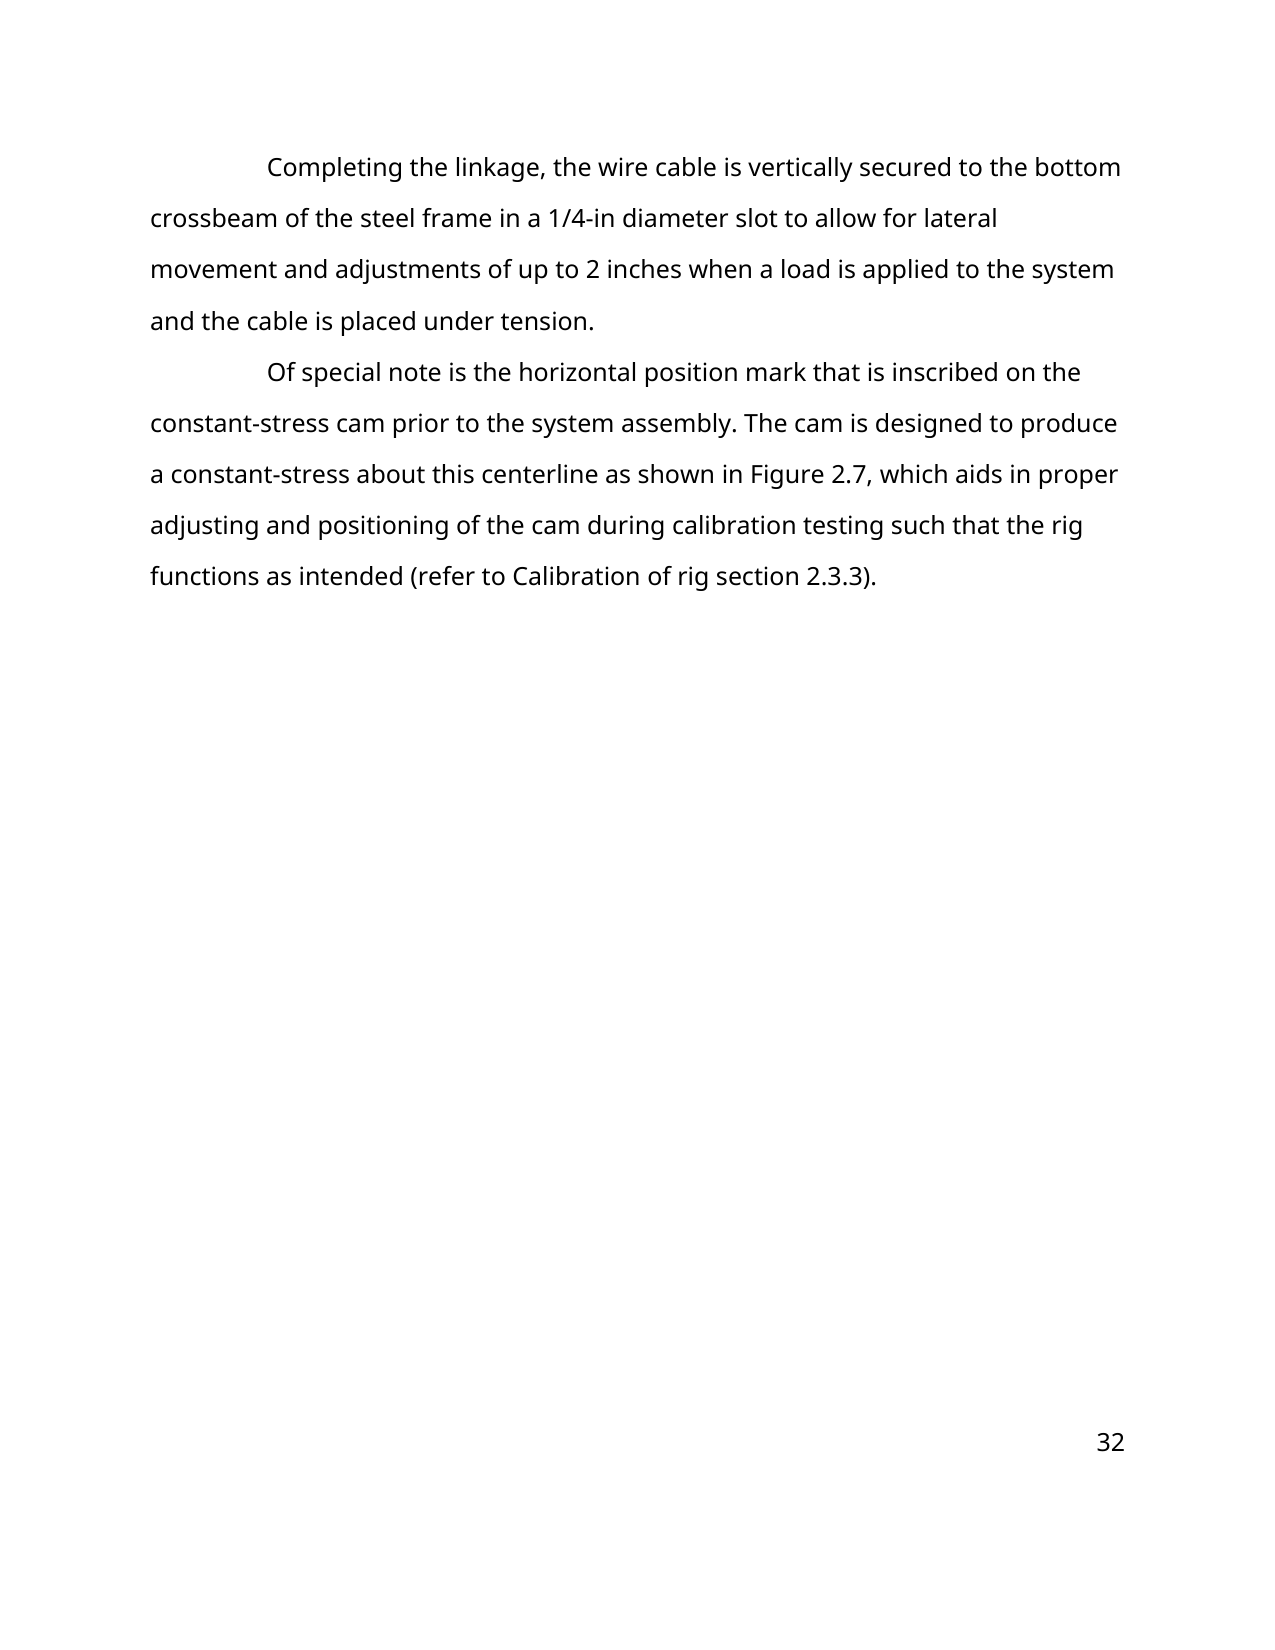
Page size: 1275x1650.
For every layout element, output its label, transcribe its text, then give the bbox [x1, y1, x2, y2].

text Of special note is the horizontal position mark that is inscribed on the constant-stress cam prior to the system assembly. The cam is designed to produce a constant-stress about this centerline as shown in Figure 2.7, which aids in proper adjusting and positioning of the cam during calibration testing such that the rig functions as intended (refer to Calibration of rig section 2.3.3). [150, 354, 1125, 592]
text Completing the linkage, the wire cable is vertically secured to the bottom crossbeam of the steel frame in a 1/4-in diameter slot to allow for lateral movement and adjustments of up to 2 inches when a load is applied to the system and the cable is placed under tension. [150, 150, 1125, 337]
